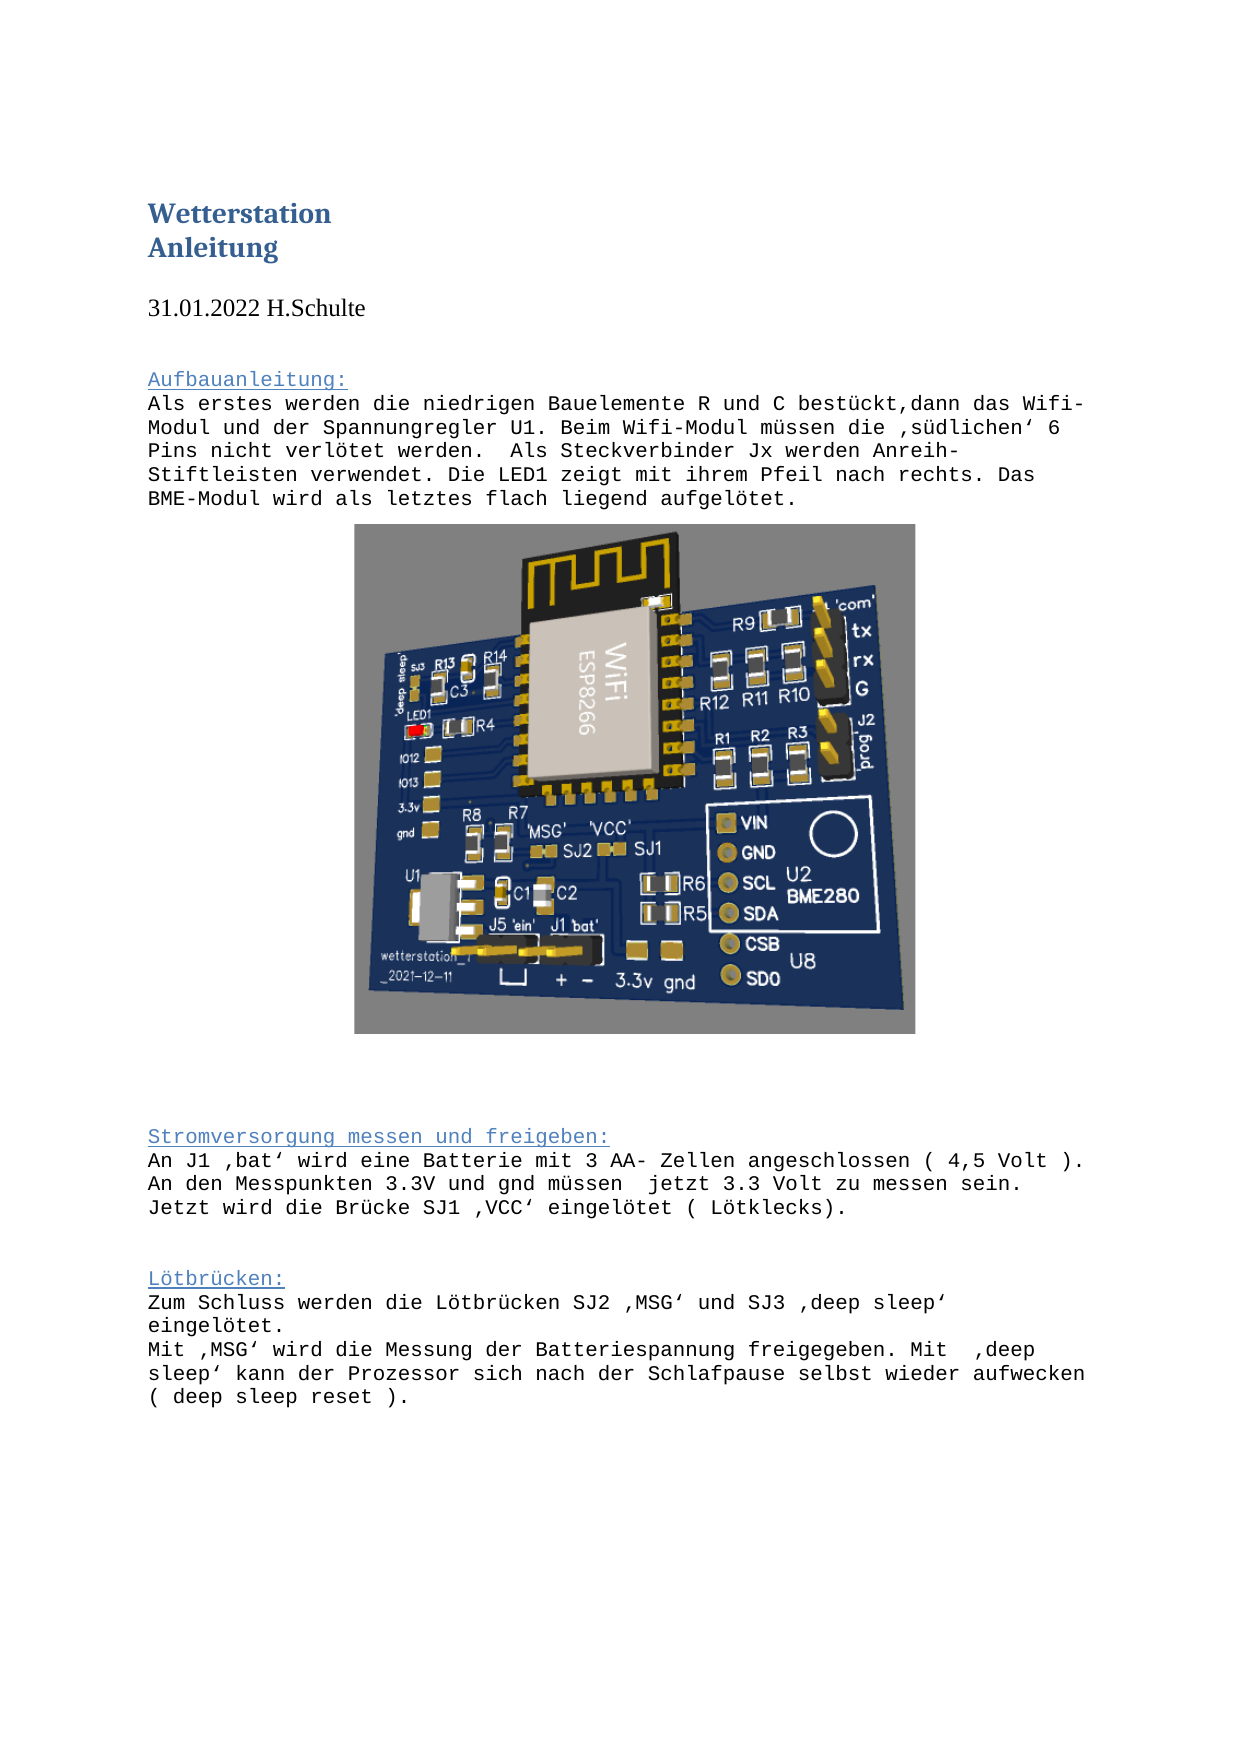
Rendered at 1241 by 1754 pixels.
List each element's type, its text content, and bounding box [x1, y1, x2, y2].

subtitle Aufbauanleitung: [148, 346, 1093, 393]
text Als erstes werden die niedrigen Bauelemente R und C bestückt,dann das Wifi-Modul und der Spannungregler U1. Beim Wifi-Modul müssen die ‚südlichen‘ 6 Pins nicht verlötet werden. Als Steckverbinder Jx werden Anreih-Stiftleisten verwendet. Die LED1 zeigt mit ihrem Pfeil nach rechts. Das BME-Modul wird als letztes flach liegend aufgelötet. [148, 393, 1093, 511]
text Zum Schluss werden die Lötbrücken SJ2 ‚MSG‘ und SJ3 ‚deep sleep‘ eingelötet. [148, 1292, 1093, 1339]
text An J1 ‚bat‘ wird eine Batterie mit 3 AA- Zellen angeschlossen ( 4,5 Volt ). An den Messpunkten 3.3V und gnd müssen jetzt 3.3 Volt zu messen sein. Jetzt wird die Brücke SJ1 ‚VCC‘ eingelötet ( Lötklecks). [148, 1150, 1093, 1221]
text 31.01.2022 H.Schulte [148, 293, 1093, 322]
picture [354, 524, 916, 1034]
text Mit ‚MSG‘ wird die Messung der Batteriespannung freigegeben. Mit ‚deep sleep‘ kann der Prozessor sich nach der Schlafpause selbst wieder aufwecken ( deep sleep reset ). [148, 1339, 1093, 1410]
subtitle Stromversorgung messen und freigeben: [148, 1126, 1093, 1150]
subtitle Wetterstation Anleitung [148, 198, 1093, 265]
subtitle Lötbrücken: [148, 1268, 1093, 1292]
